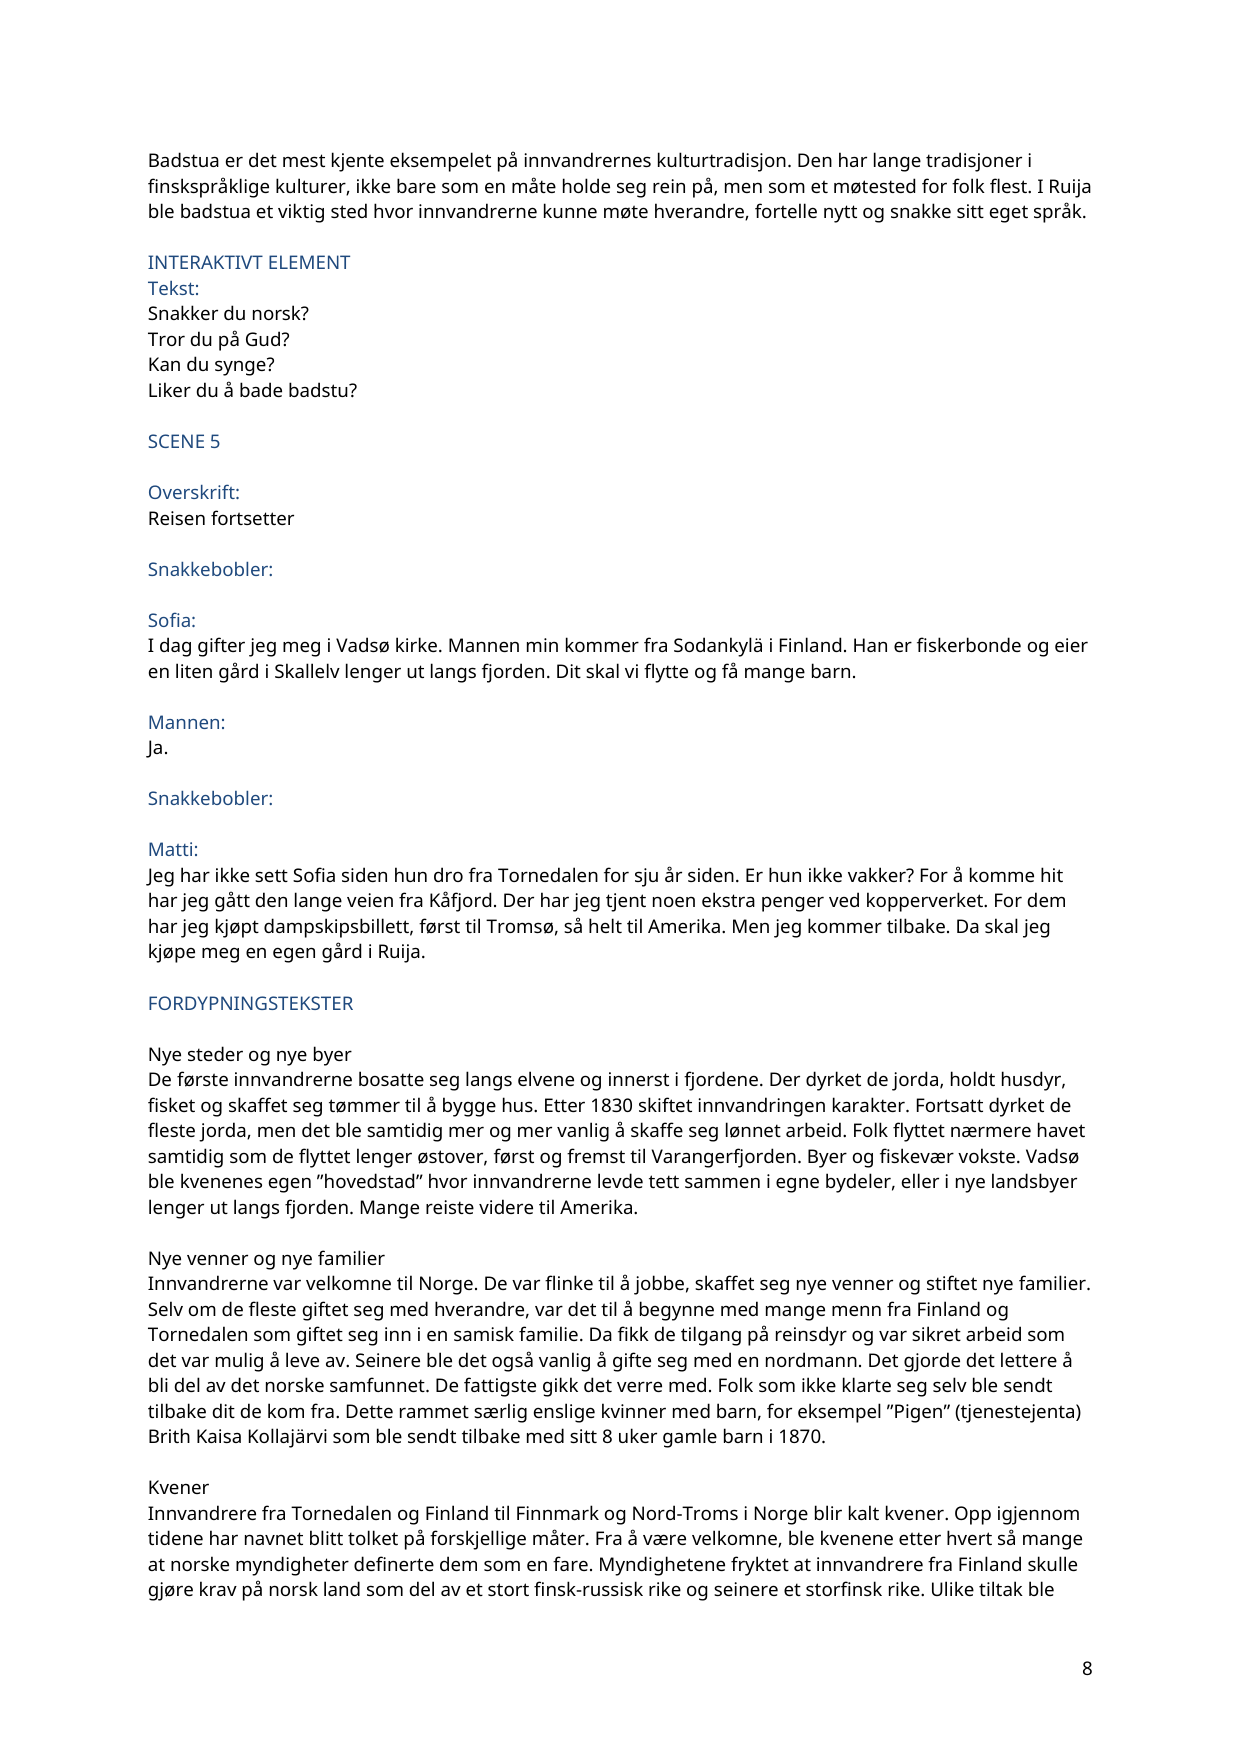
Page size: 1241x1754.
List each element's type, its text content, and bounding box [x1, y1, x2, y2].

text Innvandrerne var velkomne til Norge. De var flinke til å jobbe, skaffet seg nye venner og stiftet nye familier. Selv om de fleste giftet seg med hverandre, var det til å begynne med mange menn fra Finland og Tornedalen som giftet seg inn i en samisk familie. Da fikk de tilgang på reinsdyr og var sikret arbeid som det var mulig å leve av. Seinere ble det også vanlig å gifte seg med en nordmann. Det gjorde det lettere å bli del av det norske samfunnet. De fattigste gikk det verre med. Folk som ikke klarte seg selv ble sendt tilbake dit de kom fra. Dette rammet særlig enslige kvinner med barn, for eksempel ”Pigen” (tjenestejenta) Brith Kaisa Kollajärvi som ble sendt tilbake med sitt 8 uker gamle barn i 1870. [148, 1271, 1093, 1449]
text Snakkebobler: [148, 556, 1093, 581]
text INTERAKTIVT ELEMENT [148, 250, 1093, 275]
text Nye venner og nye familier [148, 1245, 1093, 1271]
text I dag gifter jeg meg i Vadsø kirke. Mannen min kommer fra Sodankylä i Finland. Han er fiskerbonde og eier en liten gård i Skallelv lenger ut langs fjorden. Dit skal vi flytte og få mange barn. [148, 632, 1093, 683]
text Snakkebobler: [148, 786, 1093, 811]
text Kan du synge? [148, 352, 1093, 377]
text Jeg har ikke sett Sofia siden hun dro fra Tornedalen for sju år siden. Er hun ikke vakker? For å komme hit har jeg gått den lange veien fra Kåfjord. Der har jeg tjent noen ekstra penger ved kopperverket. For dem har jeg kjøpt dampskipsbillett, først til Tromsø, så helt til Amerika. Men jeg kommer tilbake. Da skal jeg kjøpe meg en egen gård i Ruija. [148, 862, 1093, 964]
text Snakker du norsk? [148, 301, 1093, 326]
text FORDYPNINGSTEKSTER [148, 990, 1093, 1015]
text De første innvandrerne bosatte seg langs elvene og innerst i fjordene. Der dyrket de jorda, holdt husdyr, fisket og skaffet seg tømmer til å bygge hus. Etter 1830 skiftet innvandringen karakter. Fortsatt dyrket de fleste jorda, men det ble samtidig mer og mer vanlig å skaffe seg lønnet arbeid. Folk flyttet nærmere havet samtidig som de flyttet lenger østover, først og fremst til Varangerfjorden. Byer og fiskevær vokste. Vadsø ble kvenenes egen ”hovedstad” hvor innvandrerne levde tett sammen i egne bydeler, eller i nye landsbyer lenger ut langs fjorden. Mange reiste videre til Amerika. [148, 1066, 1093, 1219]
text Sofia: [148, 607, 1093, 632]
text SCENE 5 [148, 428, 1093, 454]
text Kvener [148, 1475, 1093, 1500]
text Tror du på Gud? [148, 326, 1093, 352]
text Overskrift: [148, 479, 1093, 505]
text Reisen fortsetter [148, 505, 1093, 530]
text Badstua er det mest kjente eksempelet på innvandrernes kulturtradisjon. Den har lange tradisjoner i finskspråklige kulturer, ikke bare som en måte holde seg rein på, men som et møtested for folk flest. I Ruija ble badstua et viktig sted hvor innvandrerne kunne møte hverandre, fortelle nytt og snakke sitt eget språk. [148, 148, 1093, 224]
text Matti: [148, 837, 1093, 862]
text Tekst: [148, 275, 1093, 301]
text Ja. [148, 734, 1093, 760]
text Mannen: [148, 709, 1093, 734]
text Innvandrere fra Tornedalen og Finland til Finnmark og Nord-Troms i Norge blir kalt kvener. Opp igjennom tidene har navnet blitt tolket på forskjellige måter. Fra å være velkomne, ble kvenene etter hvert så mange at norske myndigheter definerte dem som en fare. Myndighetene fryktet at innvandrere fra Finland skulle gjøre krav på norsk land som del av et stort finsk-russisk rike og seinere et storfinsk rike. Ulike tiltak ble [148, 1500, 1093, 1602]
text Liker du å bade badstu? [148, 377, 1093, 403]
text Nye steder og nye byer [148, 1041, 1093, 1066]
